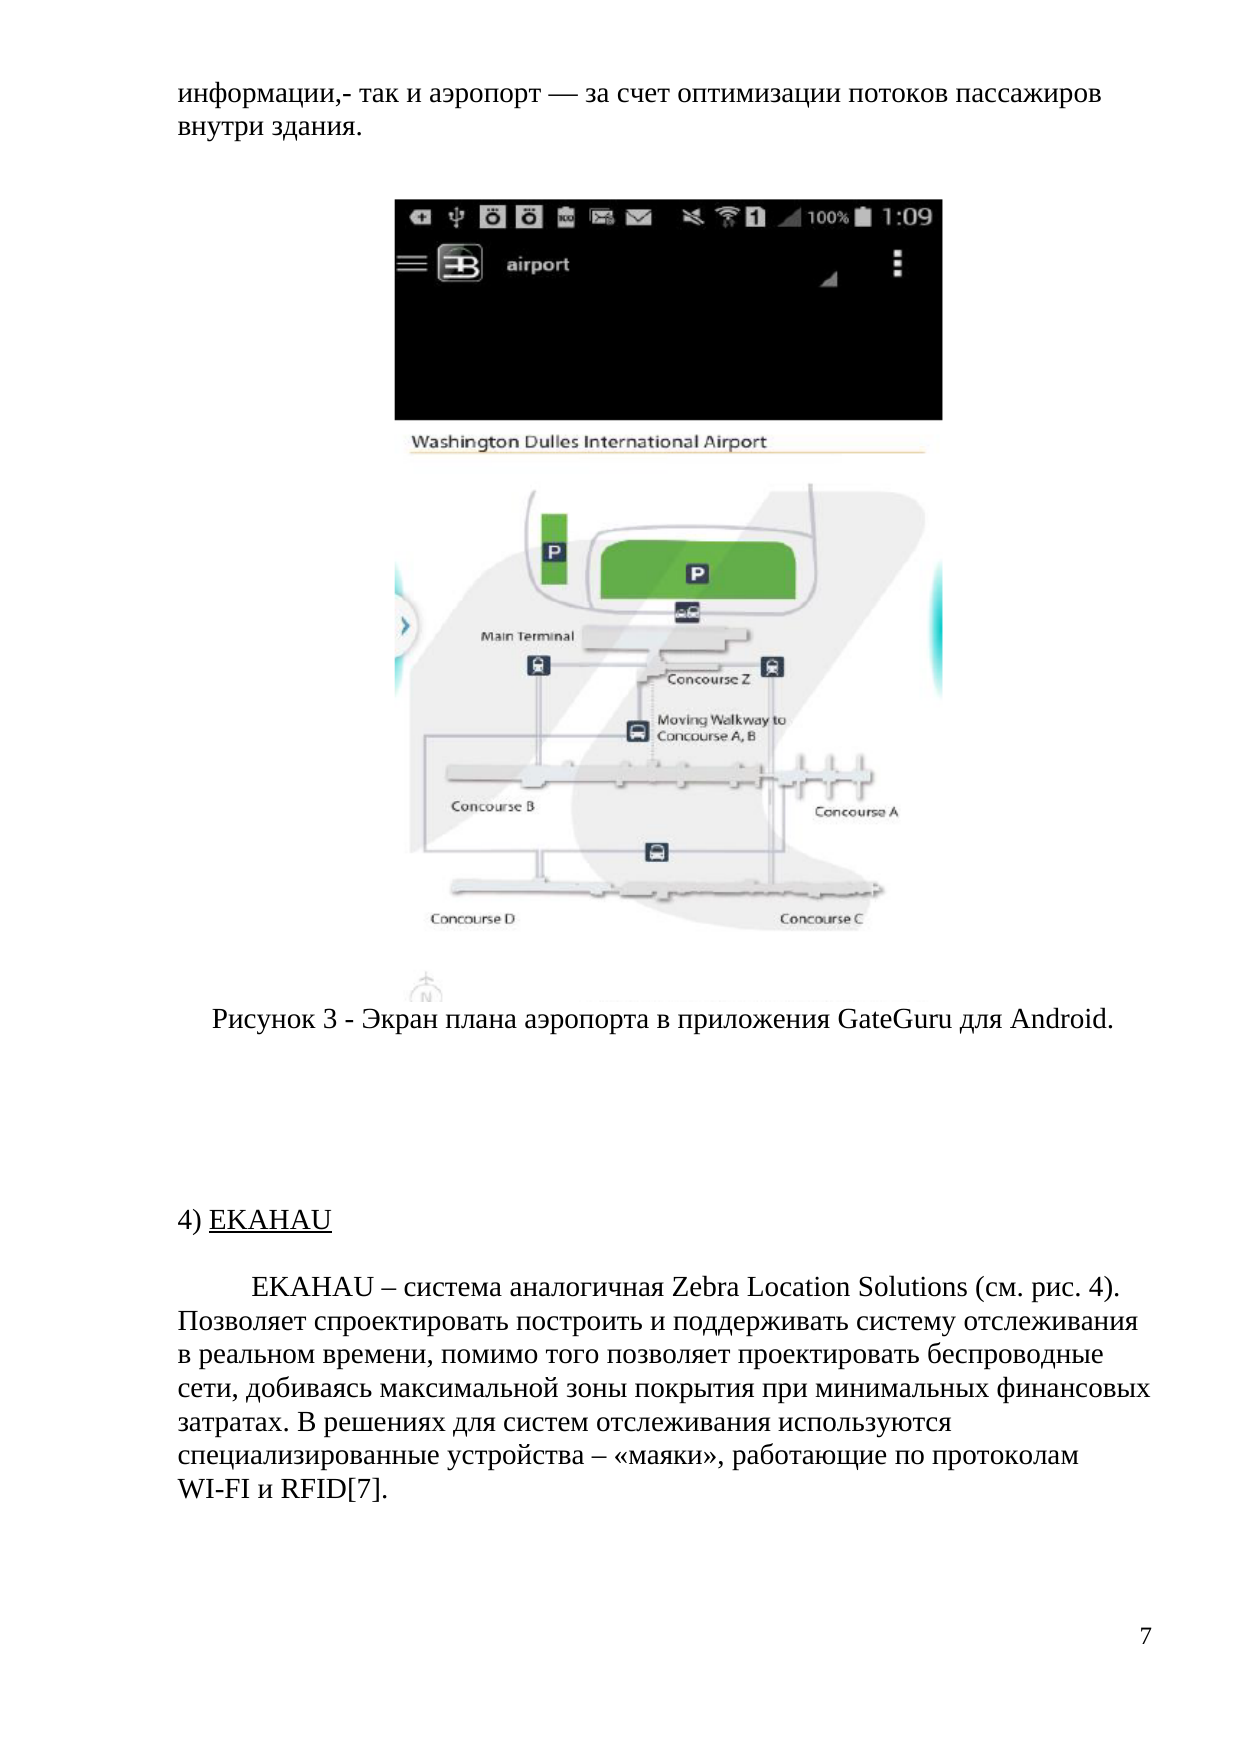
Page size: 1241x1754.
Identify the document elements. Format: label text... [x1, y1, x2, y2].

text WI-FI и RFID[7]. [177, 1471, 1152, 1504]
text 4) EKAHAU [177, 1202, 1152, 1236]
text EKAHAU – система аналогичная Zebra Location Solutions (см. рис. 4). Позволяет спроектировать построить и поддерживать систему отслеживания в реальном времени, помимо того позволяет проектировать беспроводные сети, добиваясь максимальной зоны покрытия при минимальных финансовых затратах. В решениях для систем отслеживания используются специализированные устройства – «маяки», работающие по протоколам [177, 1269, 1152, 1471]
text информации,- так и аэропорт — за счет оптимизации потоков пассажиров внутри здания. [177, 75, 1152, 142]
text Рисунок 3 - Экран плана аэропорта в приложения GateGuru для Android. [177, 1001, 1152, 1035]
